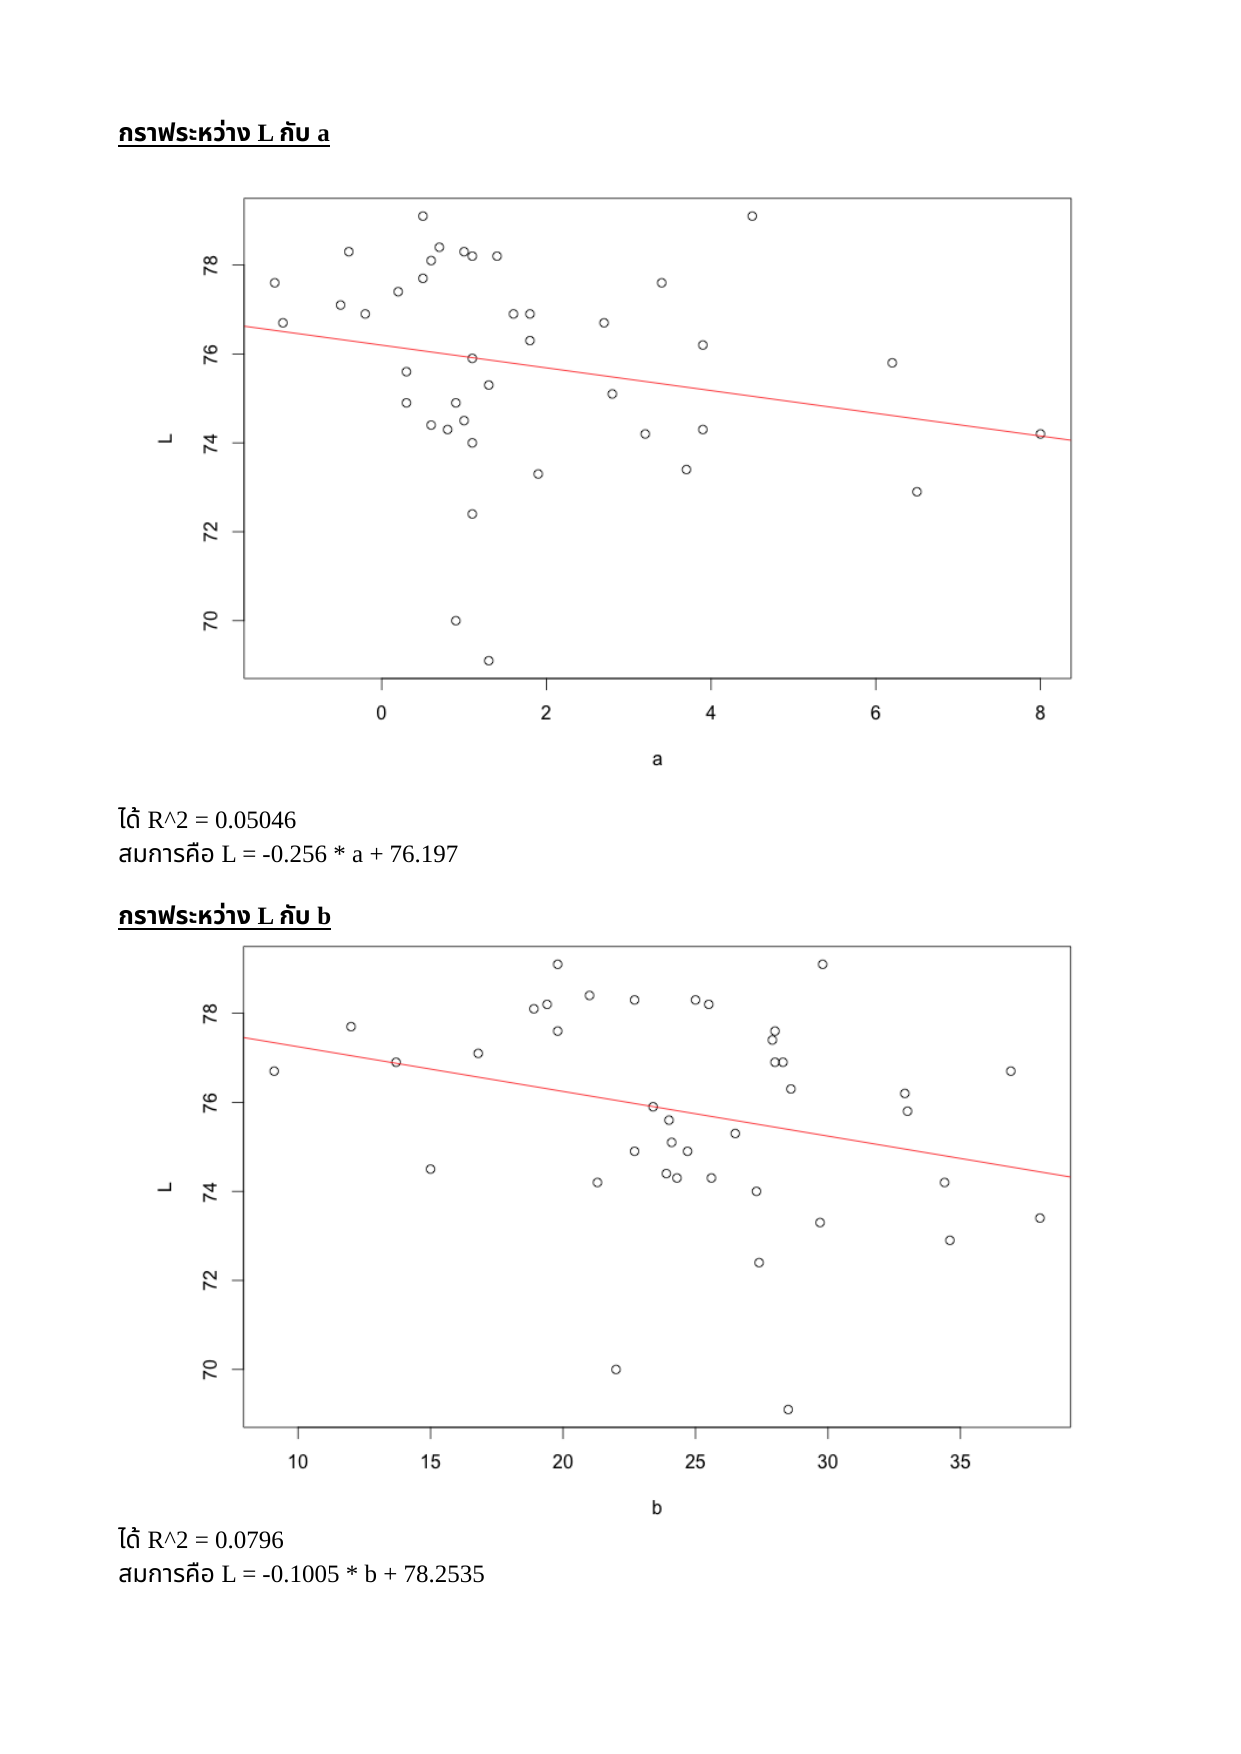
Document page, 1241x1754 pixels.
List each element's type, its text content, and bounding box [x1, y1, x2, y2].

text กราฟระหว่าง L กับ b [118, 901, 1122, 935]
text ได้ R^2 = 0.05046 [118, 806, 1122, 839]
text สมการคือ L = -0.1005 * b + 78.2535 [118, 1559, 1122, 1593]
text กราฟระหว่าง L กับ a [118, 118, 1122, 152]
text ได้ R^2 = 0.0796 [118, 935, 1122, 1559]
text สมการคือ L = -0.256 * a + 76.197 [118, 839, 1122, 873]
picture [156, 935, 1084, 1526]
picture [153, 180, 1088, 777]
